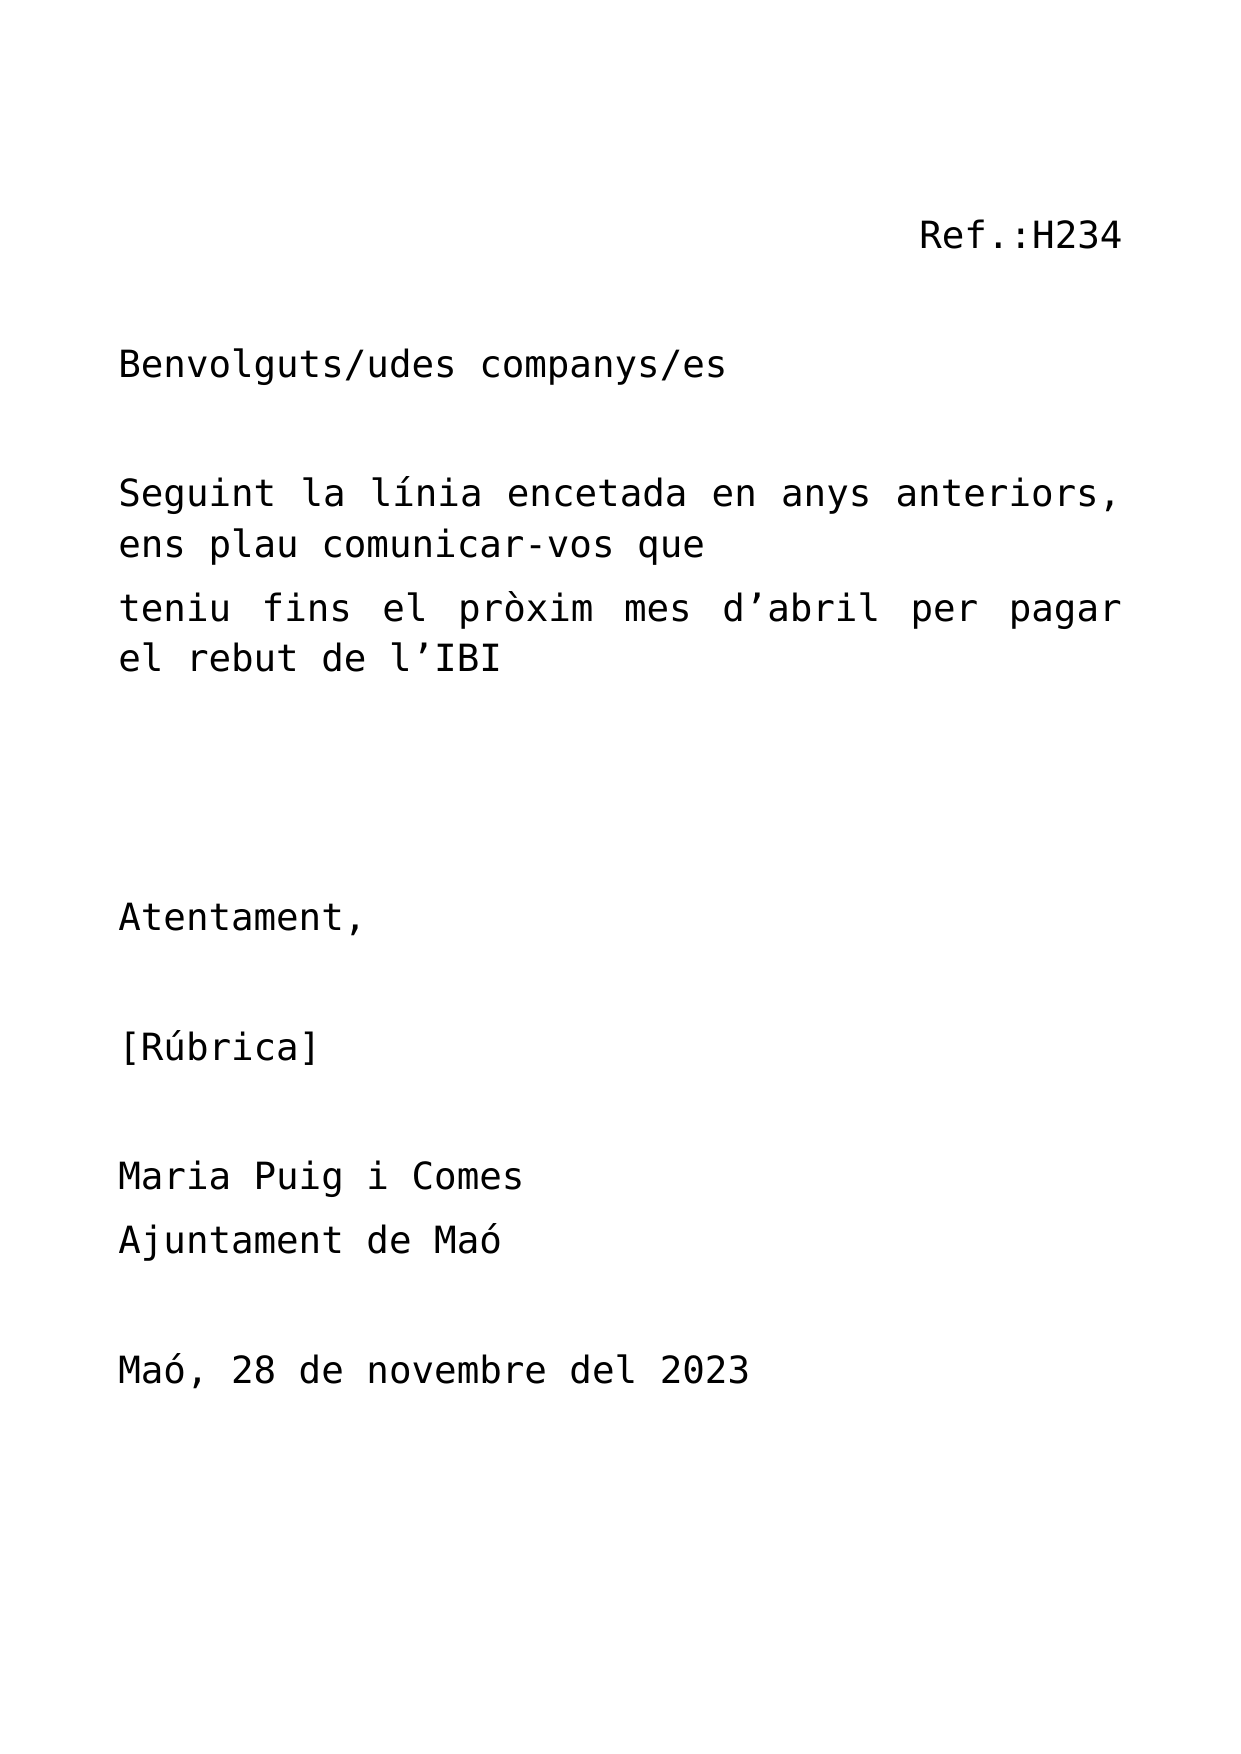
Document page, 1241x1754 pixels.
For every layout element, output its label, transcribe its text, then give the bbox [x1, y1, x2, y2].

text Benvolguts/udes companys/es [118, 343, 1122, 386]
text [Rúbrica] [118, 1025, 1122, 1069]
text Ref.:H234 [118, 213, 1122, 257]
text Maó, 28 de novembre del 2023 [118, 1348, 1122, 1392]
text teniu fins el pròxim mes d’abril per pagar el rebut de l’IBI [118, 587, 1122, 681]
text Ajuntament de Maó [118, 1219, 1122, 1263]
text Atentament, [118, 896, 1122, 939]
text Seguint la línia encetada en anys anteriors, ens plau comunicar-vos que [118, 472, 1122, 566]
text Maria Puig i Comes [118, 1154, 1122, 1198]
